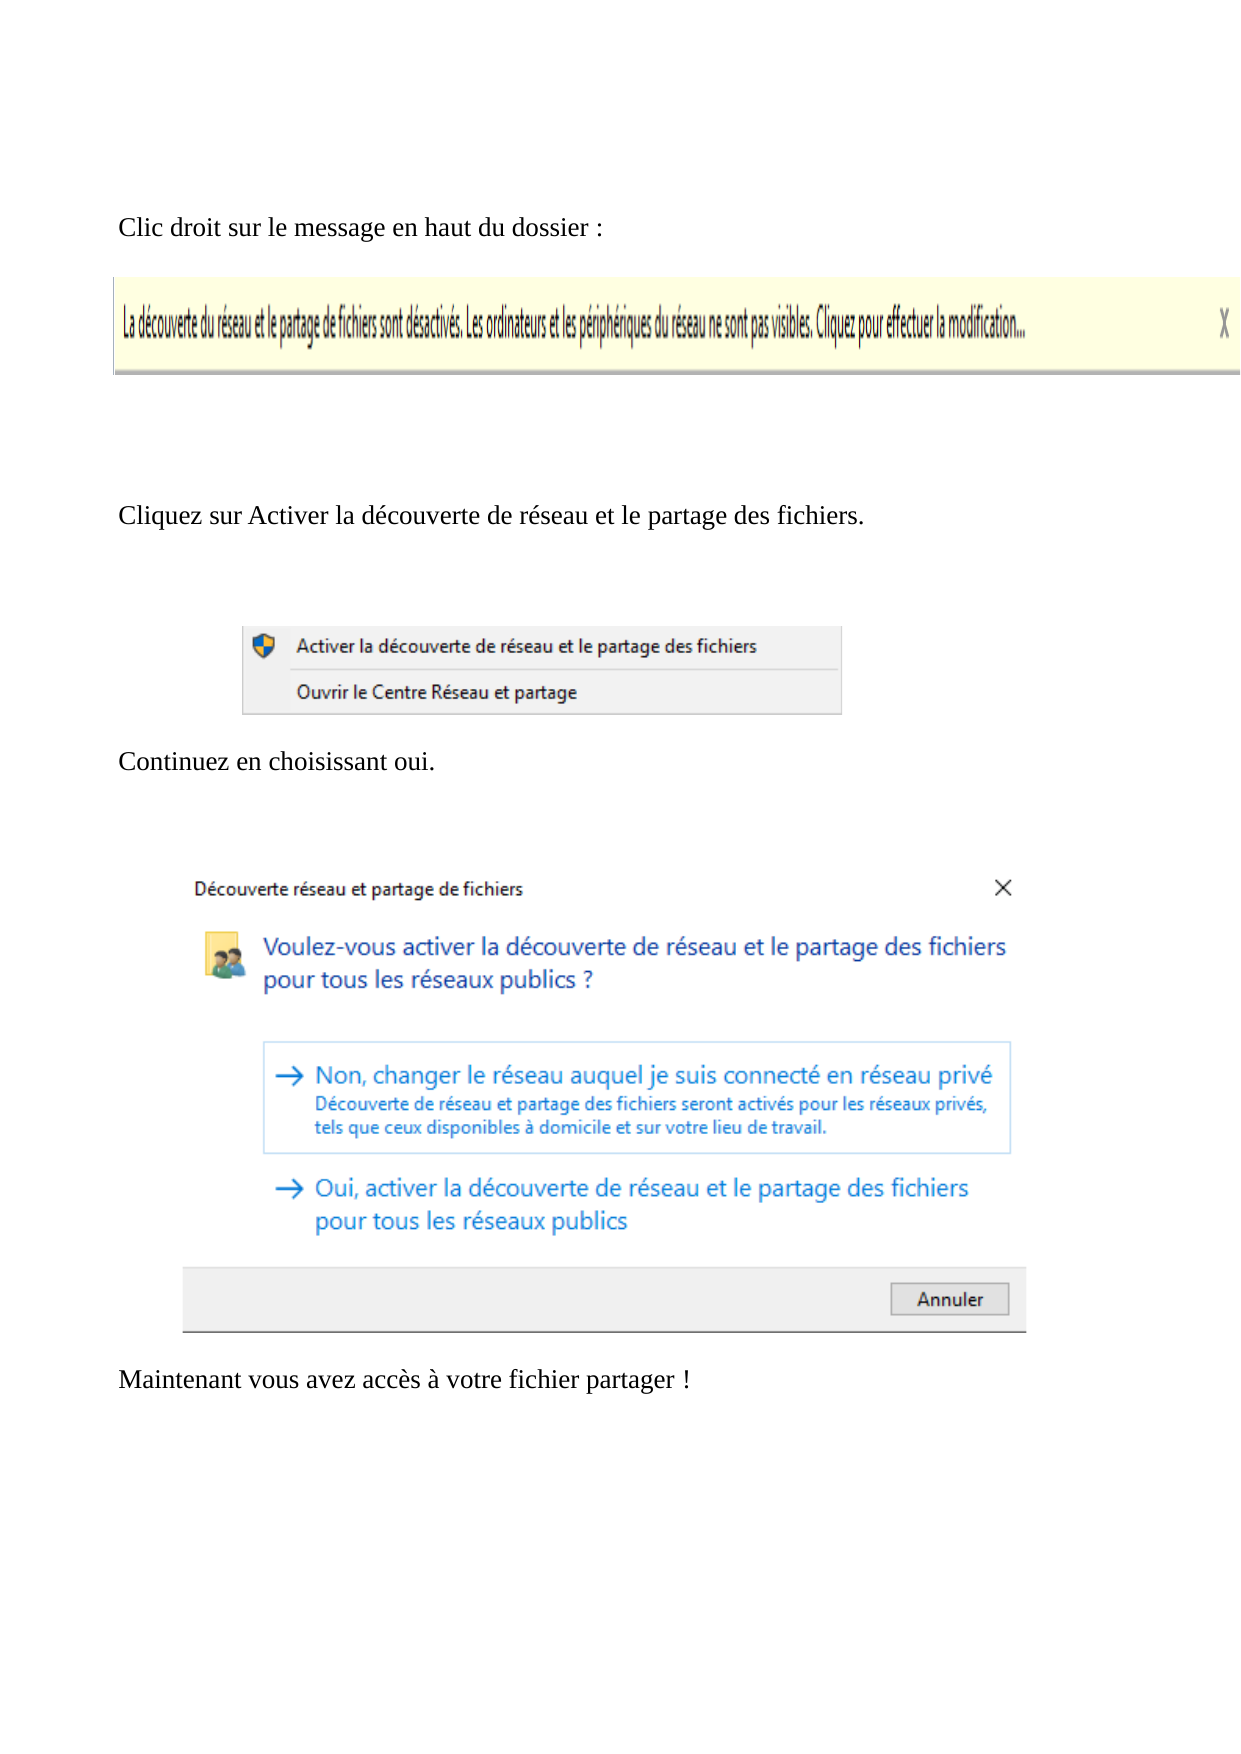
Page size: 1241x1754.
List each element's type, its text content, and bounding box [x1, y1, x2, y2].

picture [182, 866, 1027, 1333]
text Cliquez sur Activer la découverte de réseau et le partage des fichiers. [118, 499, 1122, 530]
text Clic droit sur le message en haut du dossier : [118, 212, 1122, 243]
text Continuez en choisissant oui. [118, 745, 1122, 776]
picture [242, 626, 843, 715]
picture [113, 277, 1241, 375]
text Maintenant vous avez accès à votre fichier partager ! [118, 1364, 1122, 1395]
